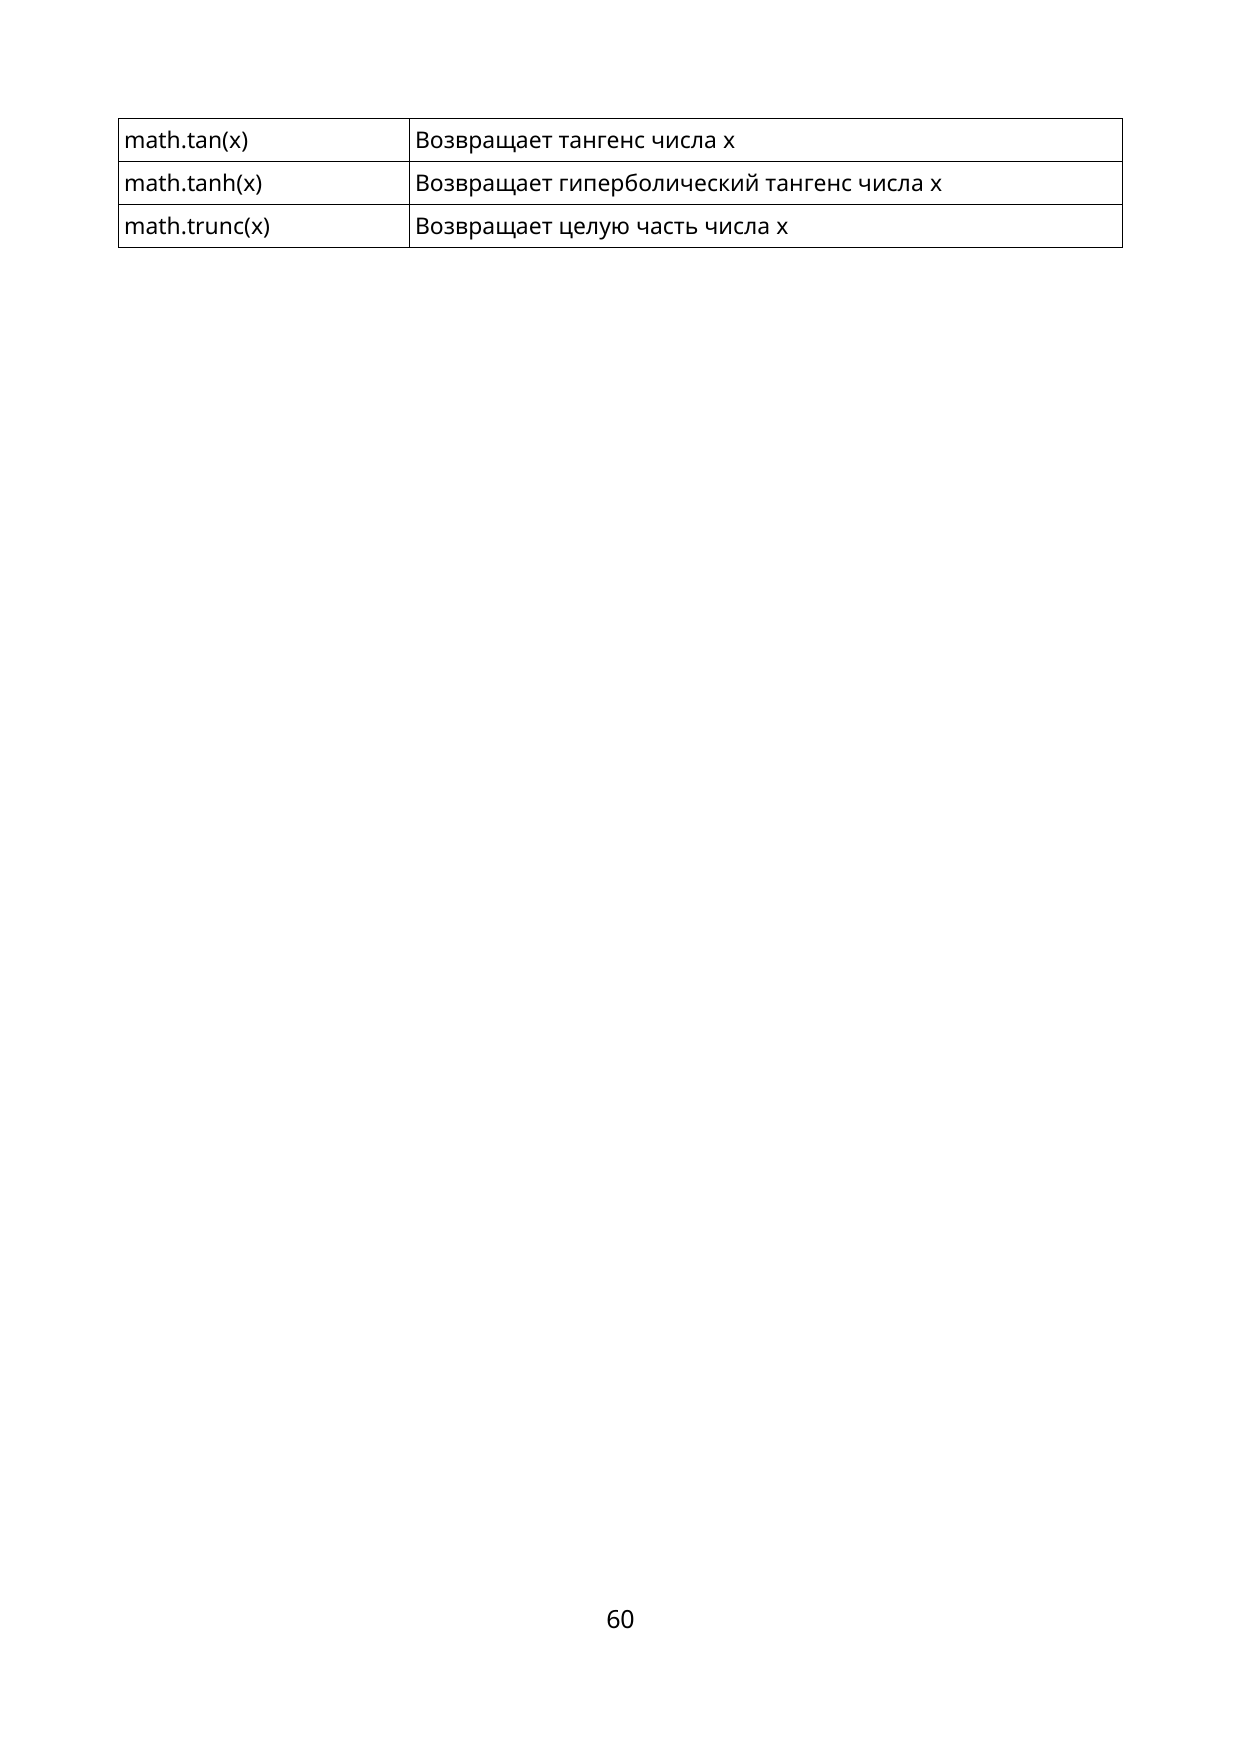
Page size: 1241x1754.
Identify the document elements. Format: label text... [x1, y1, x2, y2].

table_cell math.trunc(x) [119, 205, 409, 247]
table_cell Возвращает гиперболический тангенс числа x [410, 162, 1122, 204]
table_cell math.tanh(x) [119, 162, 409, 204]
table_cell Возвращает тангенс числа x [410, 119, 1122, 161]
table_cell math.tan(x) [119, 119, 409, 161]
table_cell Возвращает целую часть числа x [410, 205, 1122, 247]
